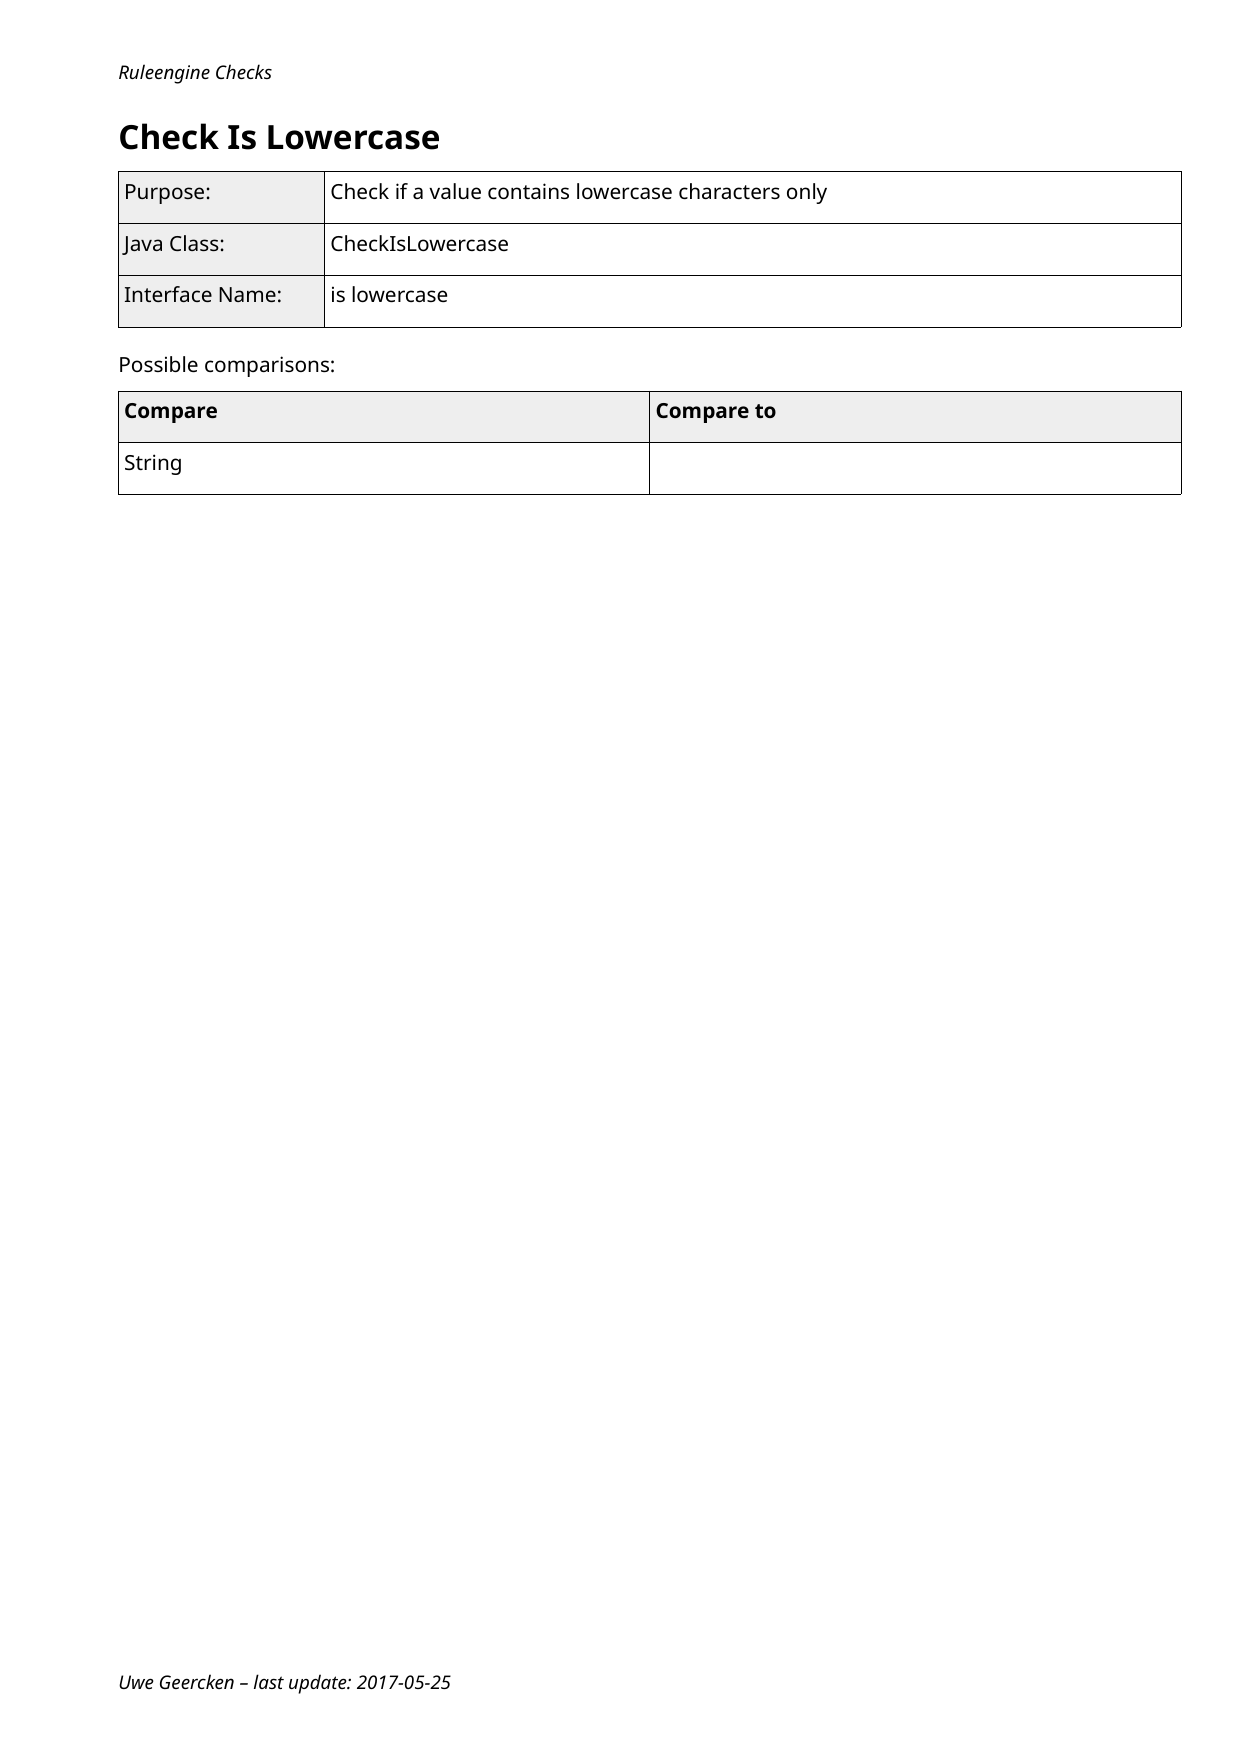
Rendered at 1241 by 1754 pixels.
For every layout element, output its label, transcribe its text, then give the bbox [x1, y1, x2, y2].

table_cell String [119, 443, 649, 494]
text Possible comparisons: [118, 350, 1181, 379]
table_header Compare to [650, 392, 1181, 442]
table_header Purpose: [119, 172, 324, 223]
table_cell Java Class: [119, 224, 324, 275]
table_header Check if a value contains lowercase characters only [325, 172, 1181, 223]
text Check Is Lowercase [118, 114, 1181, 159]
table_header Compare [119, 392, 649, 442]
table_cell Interface Name: [119, 276, 324, 327]
table_cell [650, 443, 1181, 494]
table_cell is lowercase [325, 276, 1181, 327]
table_cell CheckIsLowercase [325, 224, 1181, 275]
